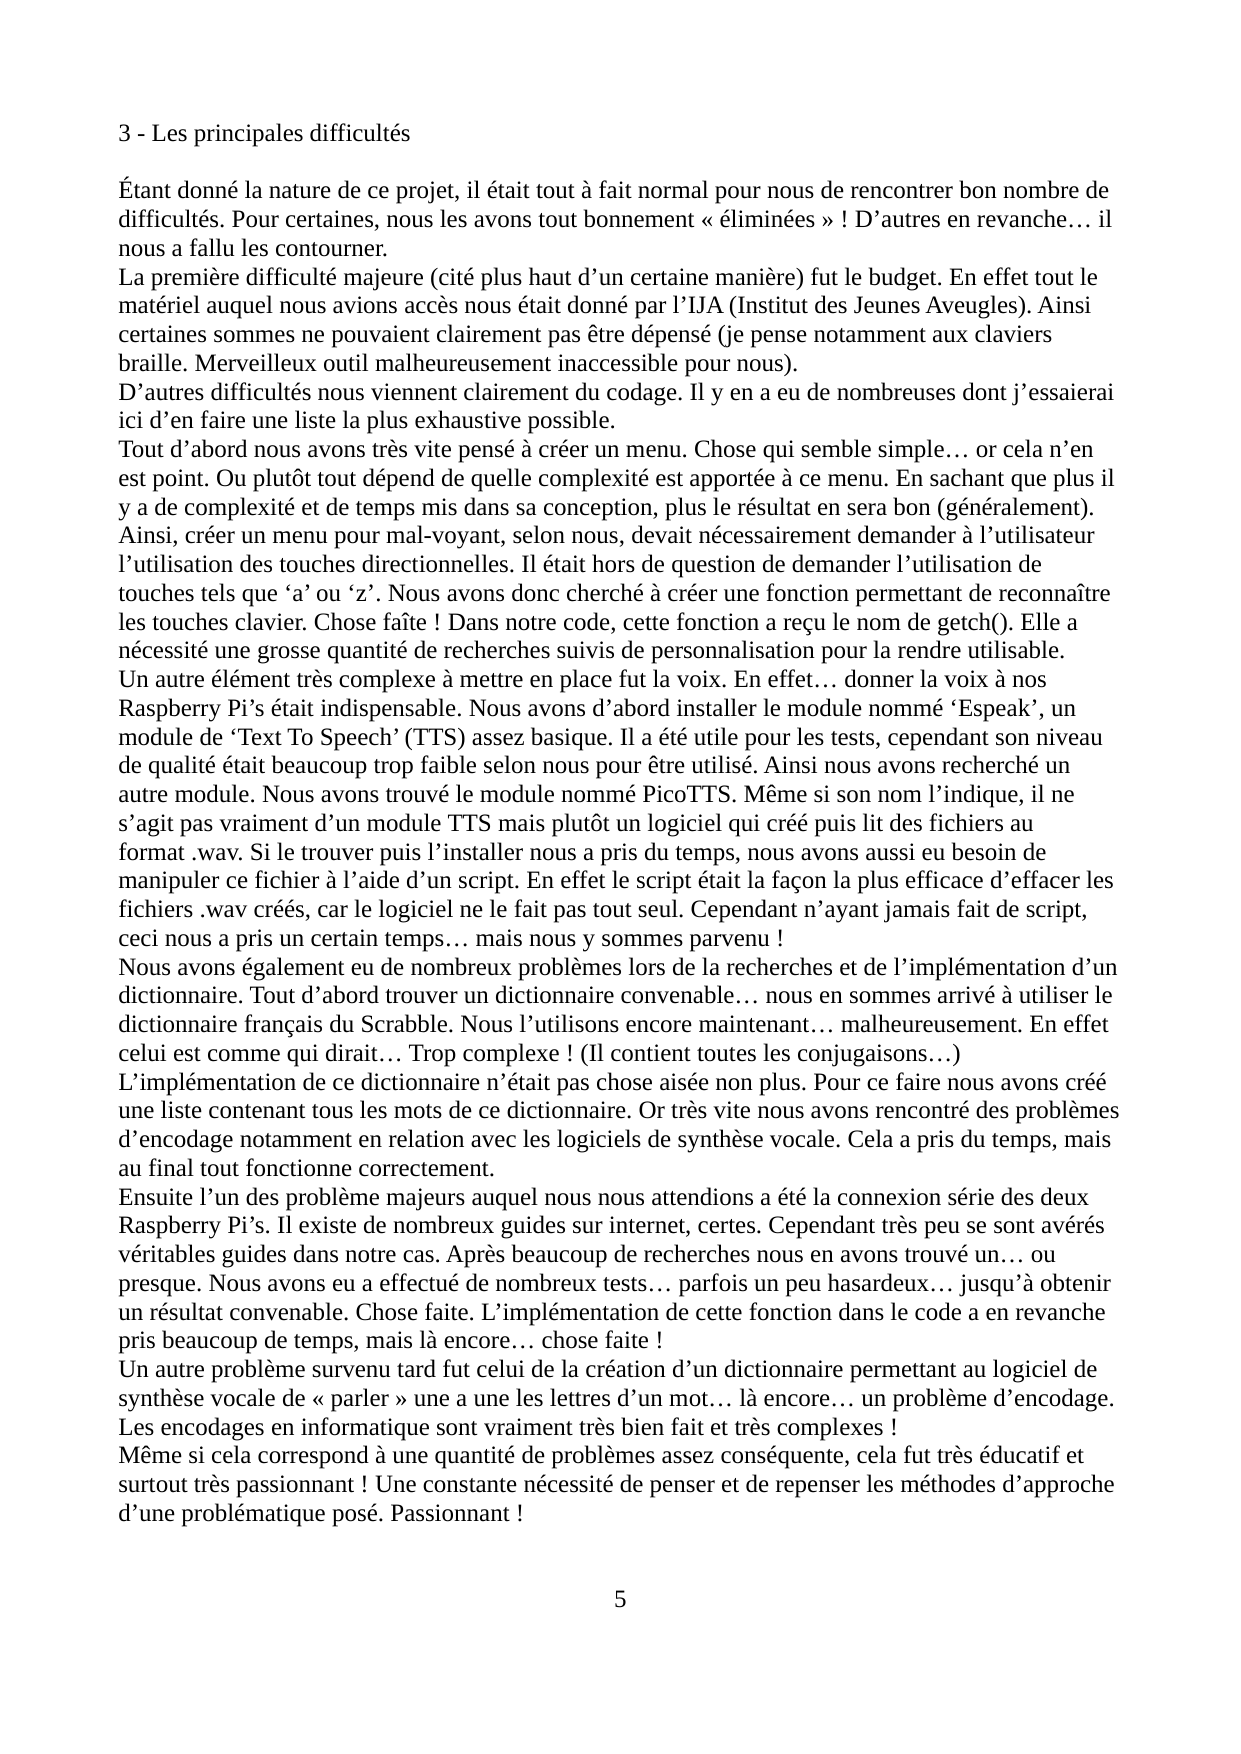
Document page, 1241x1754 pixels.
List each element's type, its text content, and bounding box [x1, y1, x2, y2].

text Un autre problème survenu tard fut celui de la création d’un dictionnaire permettant au logiciel de synthèse vocale de « parler » une a une les lettres d’un mot… là encore… un problème d’encodage. Les encodages en informatique sont vraiment très bien fait et très complexes ! [118, 1354, 1122, 1441]
text Même si cela correspond à une quantité de problèmes assez conséquente, cela fut très éducatif et surtout très passionnant ! Une constante nécessité de penser et de repenser les méthodes d’approche d’une problématique posé. Passionnant ! [118, 1441, 1122, 1527]
text Un autre élément très complexe à mettre en place fut la voix. En effet… donner la voix à nos Raspberry Pi’s était indispensable. Nous avons d’abord installer le module nommé ‘Espeak’, un module de ‘Text To Speech’ (TTS) assez basique. Il a été utile pour les tests, cependant son niveau de qualité était beaucoup trop faible selon nous pour être utilisé. Ainsi nous avons recherché un autre module. Nous avons trouvé le module nommé PicoTTS. Même si son nom l’indique, il ne s’agit pas vraiment d’un module TTS mais plutôt un logiciel qui créé puis lit des fichiers au format .wav. Si le trouver puis l’installer nous a pris du temps, nous avons aussi eu besoin de manipuler ce fichier à l’aide d’un script. En effet le script était la façon la plus efficace d’effacer les fichiers .wav créés, car le logiciel ne le fait pas tout seul. Cependant n’ayant jamais fait de script, ceci nous a pris un certain temps… mais nous y sommes parvenu ! [118, 664, 1122, 952]
text La première difficulté majeure (cité plus haut d’un certaine manière) fut le budget. En effet tout le matériel auquel nous avions accès nous était donné par l’IJA (Institut des Jeunes Aveugles). Ainsi certaines sommes ne pouvaient clairement pas être dépensé (je pense notamment aux claviers braille. Merveilleux outil malheureusement inaccessible pour nous). [118, 262, 1122, 377]
text 3 - Les principales difficultés [118, 118, 1122, 147]
text Ensuite l’un des problème majeurs auquel nous nous attendions a été la connexion série des deux Raspberry Pi’s. Il existe de nombreux guides sur internet, certes. Cependant très peu se sont avérés véritables guides dans notre cas. Après beaucoup de recherches nous en avons trouvé un… ou presque. Nous avons eu a effectué de nombreux tests… parfois un peu hasardeux… jusqu’à obtenir un résultat convenable. Chose faite. L’implémentation de cette fonction dans le code a en revanche pris beaucoup de temps, mais là encore… chose faite ! [118, 1182, 1122, 1354]
text Étant donné la nature de ce projet, il était tout à fait normal pour nous de rencontrer bon nombre de difficultés. Pour certaines, nous les avons tout bonnement « éliminées » ! D’autres en revanche… il nous a fallu les contourner. [118, 176, 1122, 262]
text 5 [118, 1584, 1122, 1613]
text Tout d’abord nous avons très vite pensé à créer un menu. Chose qui semble simple… or cela n’en est point. Ou plutôt tout dépend de quelle complexité est apportée à ce menu. En sachant que plus il y a de complexité et de temps mis dans sa conception, plus le résultat en sera bon (généralement). Ainsi, créer un menu pour mal-voyant, selon nous, devait nécessairement demander à l’utilisateur l’utilisation des touches directionnelles. Il était hors de question de demander l’utilisation de touches tels que ‘a’ ou ‘z’. Nous avons donc cherché à créer une fonction permettant de reconnaître les touches clavier. Chose faîte ! Dans notre code, cette fonction a reçu le nom de getch(). Elle a nécessité une grosse quantité de recherches suivis de personnalisation pour la rendre utilisable. [118, 434, 1122, 664]
text Nous avons également eu de nombreux problèmes lors de la recherches et de l’implémentation d’un dictionnaire. Tout d’abord trouver un dictionnaire convenable… nous en sommes arrivé à utiliser le dictionnaire français du Scrabble. Nous l’utilisons encore maintenant… malheureusement. En effet celui est comme qui dirait… Trop complexe ! (Il contient toutes les conjugaisons…) L’implémentation de ce dictionnaire n’était pas chose aisée non plus. Pour ce faire nous avons créé une liste contenant tous les mots de ce dictionnaire. Or très vite nous avons rencontré des problèmes d’encodage notamment en relation avec les logiciels de synthèse vocale. Cela a pris du temps, mais au final tout fonctionne correctement. [118, 952, 1122, 1182]
text D’autres difficultés nous viennent clairement du codage. Il y en a eu de nombreuses dont j’essaierai ici d’en faire une liste la plus exhaustive possible. [118, 377, 1122, 434]
